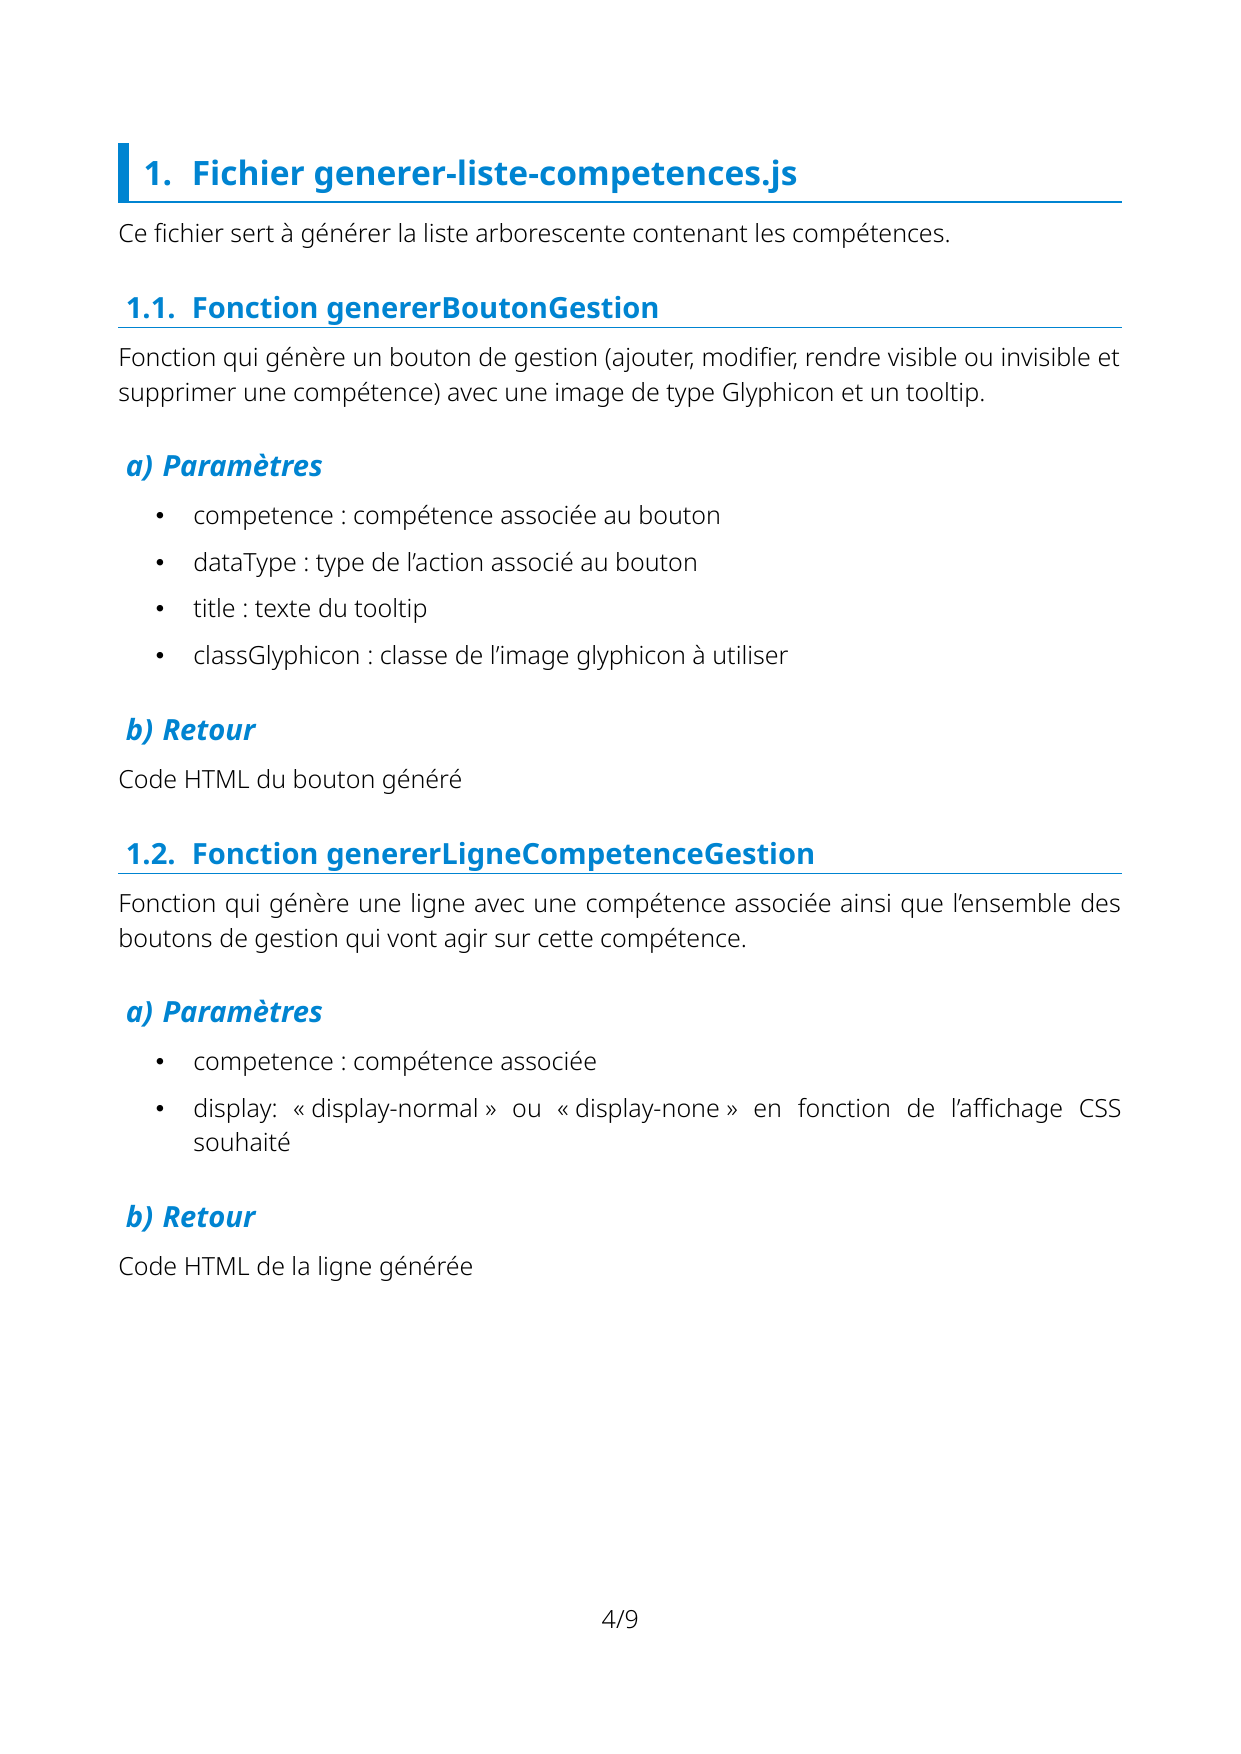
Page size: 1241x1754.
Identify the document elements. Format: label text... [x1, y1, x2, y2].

list dataType : type de l’action associé au bouton [156, 544, 1122, 578]
list display: « display-normal » ou « display-none » en fonction de l’affichage CSS souhaité [156, 1091, 1122, 1159]
subtitle Retour [89, 1196, 1122, 1236]
list classGlyphicon : classe de l’image glyphicon à utiliser [156, 638, 1122, 672]
text Ce fichier sert à générer la liste arborescente contenant les compétences. [118, 215, 1122, 249]
list competence : compétence associée au bouton [156, 498, 1122, 532]
list competence : compétence associée [156, 1044, 1122, 1078]
subtitle Fonction genererLigneCompetenceGestion [118, 833, 1122, 873]
subtitle Paramètres [89, 992, 1122, 1031]
text Fonction qui génère un bouton de gestion (ajouter, modifier, rendre visible ou invisible et supprimer une compétence) avec une image de type Glyphicon et un tooltip. [118, 340, 1122, 408]
list title : texte du tooltip [156, 591, 1122, 625]
subtitle Fichier generer-liste-competences.js [129, 143, 1122, 201]
subtitle Paramètres [89, 446, 1122, 485]
text Code HTML du bouton généré [118, 761, 1122, 795]
text Code HTML de la ligne générée [118, 1248, 1122, 1282]
subtitle Retour [89, 709, 1122, 749]
text Fonction qui génère une ligne avec une compétence associée ainsi que l’ensemble des boutons de gestion qui vont agir sur cette compétence. [118, 886, 1122, 954]
subtitle Fonction genererBoutonGestion [118, 287, 1122, 327]
